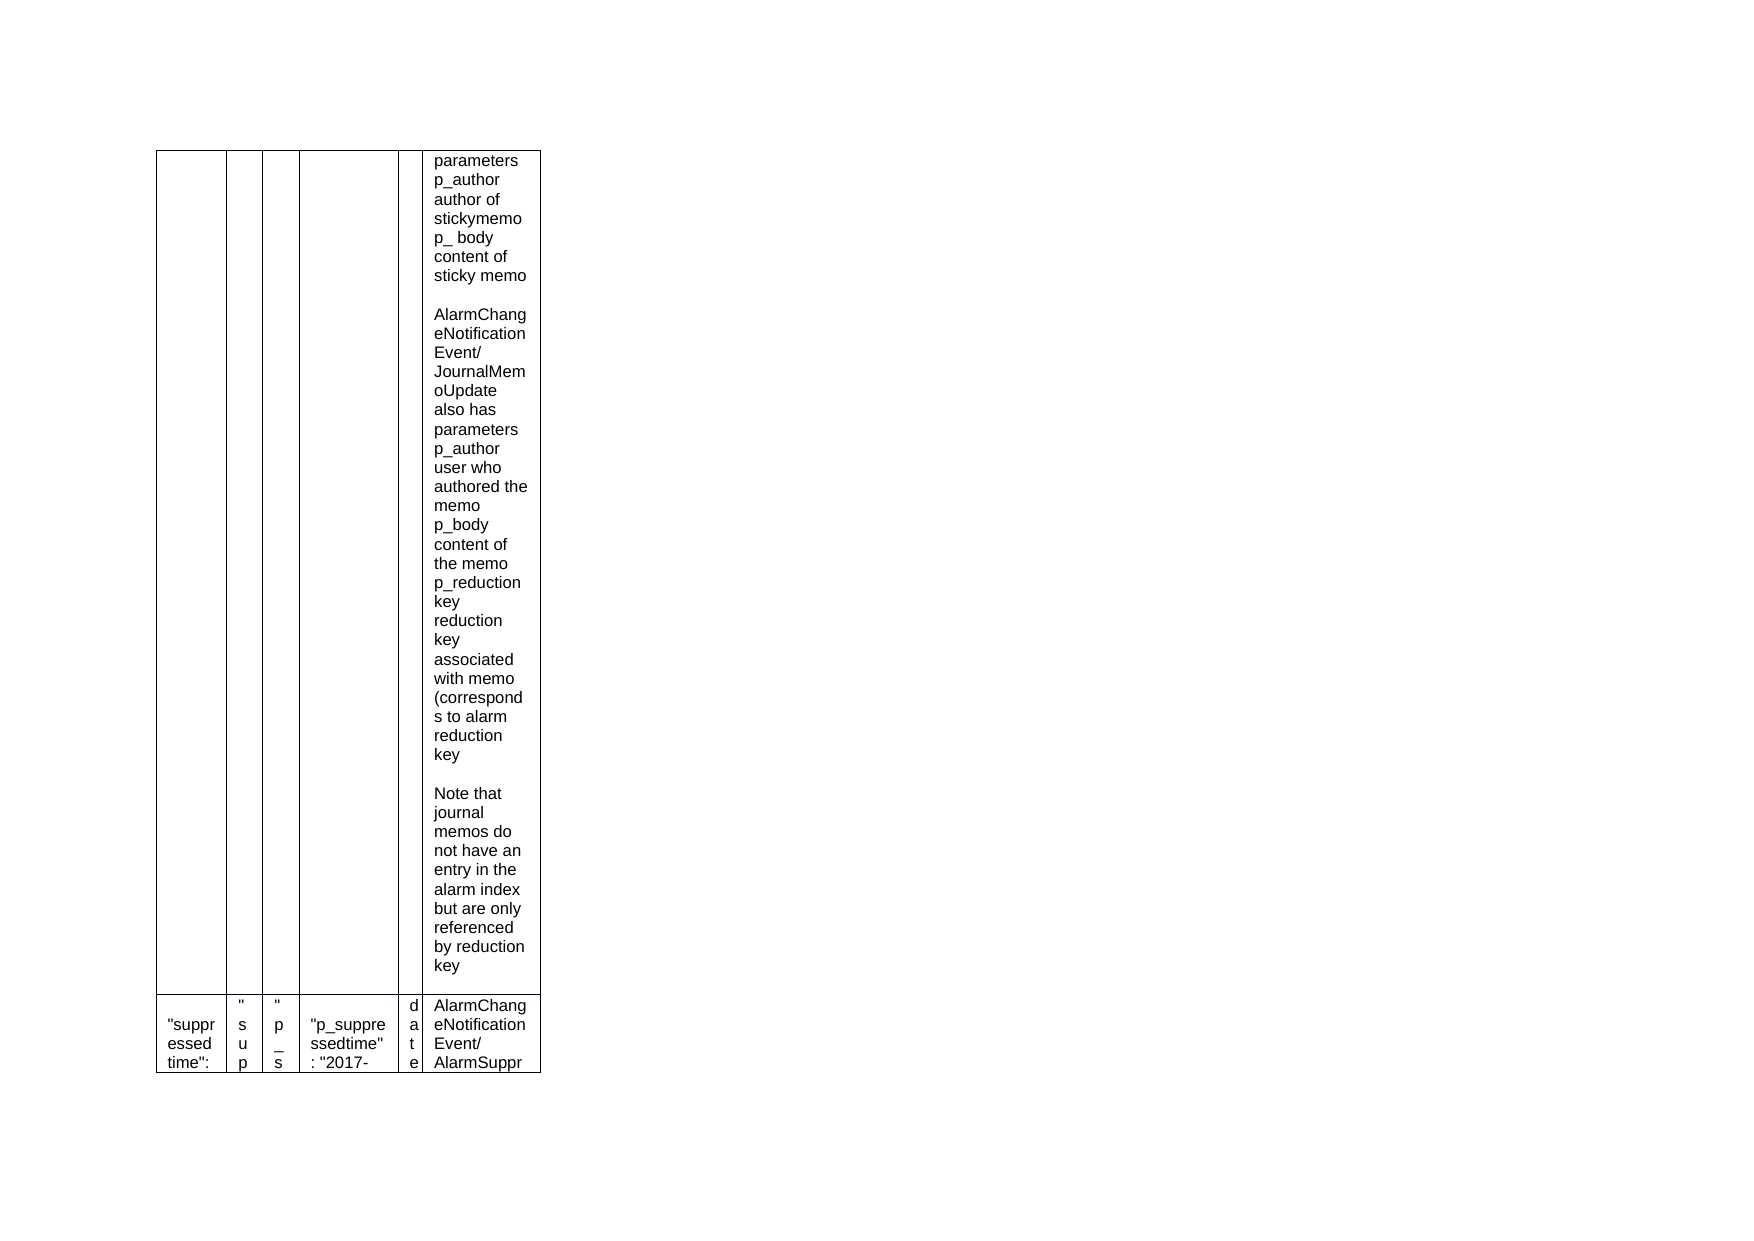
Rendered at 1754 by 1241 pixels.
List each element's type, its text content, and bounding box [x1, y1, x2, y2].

table_cell parameters p_author author of stickymemo p_ body content of sticky memo AlarmChangeNotificationEvent/JournalMemoUpdate also has parameters p_author user who authored the memo p_body content of the memo p_reductionkey reduction key associated with memo (corresponds to alarm reduction key Note that journal memos do not have an entry in the alarm index but are only referenced by reduction key [423, 151, 540, 994]
table_cell [399, 151, 422, 994]
table_cell [300, 151, 398, 994]
table_cell [263, 151, 299, 994]
table_cell "suppressedtime": [157, 995, 226, 1072]
table_cell [157, 151, 226, 994]
table_cell "sup [227, 995, 262, 1072]
table_cell "p_s [263, 995, 299, 1072]
table_cell AlarmChangeNotificationEvent/AlarmSuppr [423, 995, 540, 1072]
table_cell [227, 151, 262, 994]
table_cell "p_suppressedtime": "2017- [300, 995, 398, 1072]
table_cell date [399, 995, 422, 1072]
